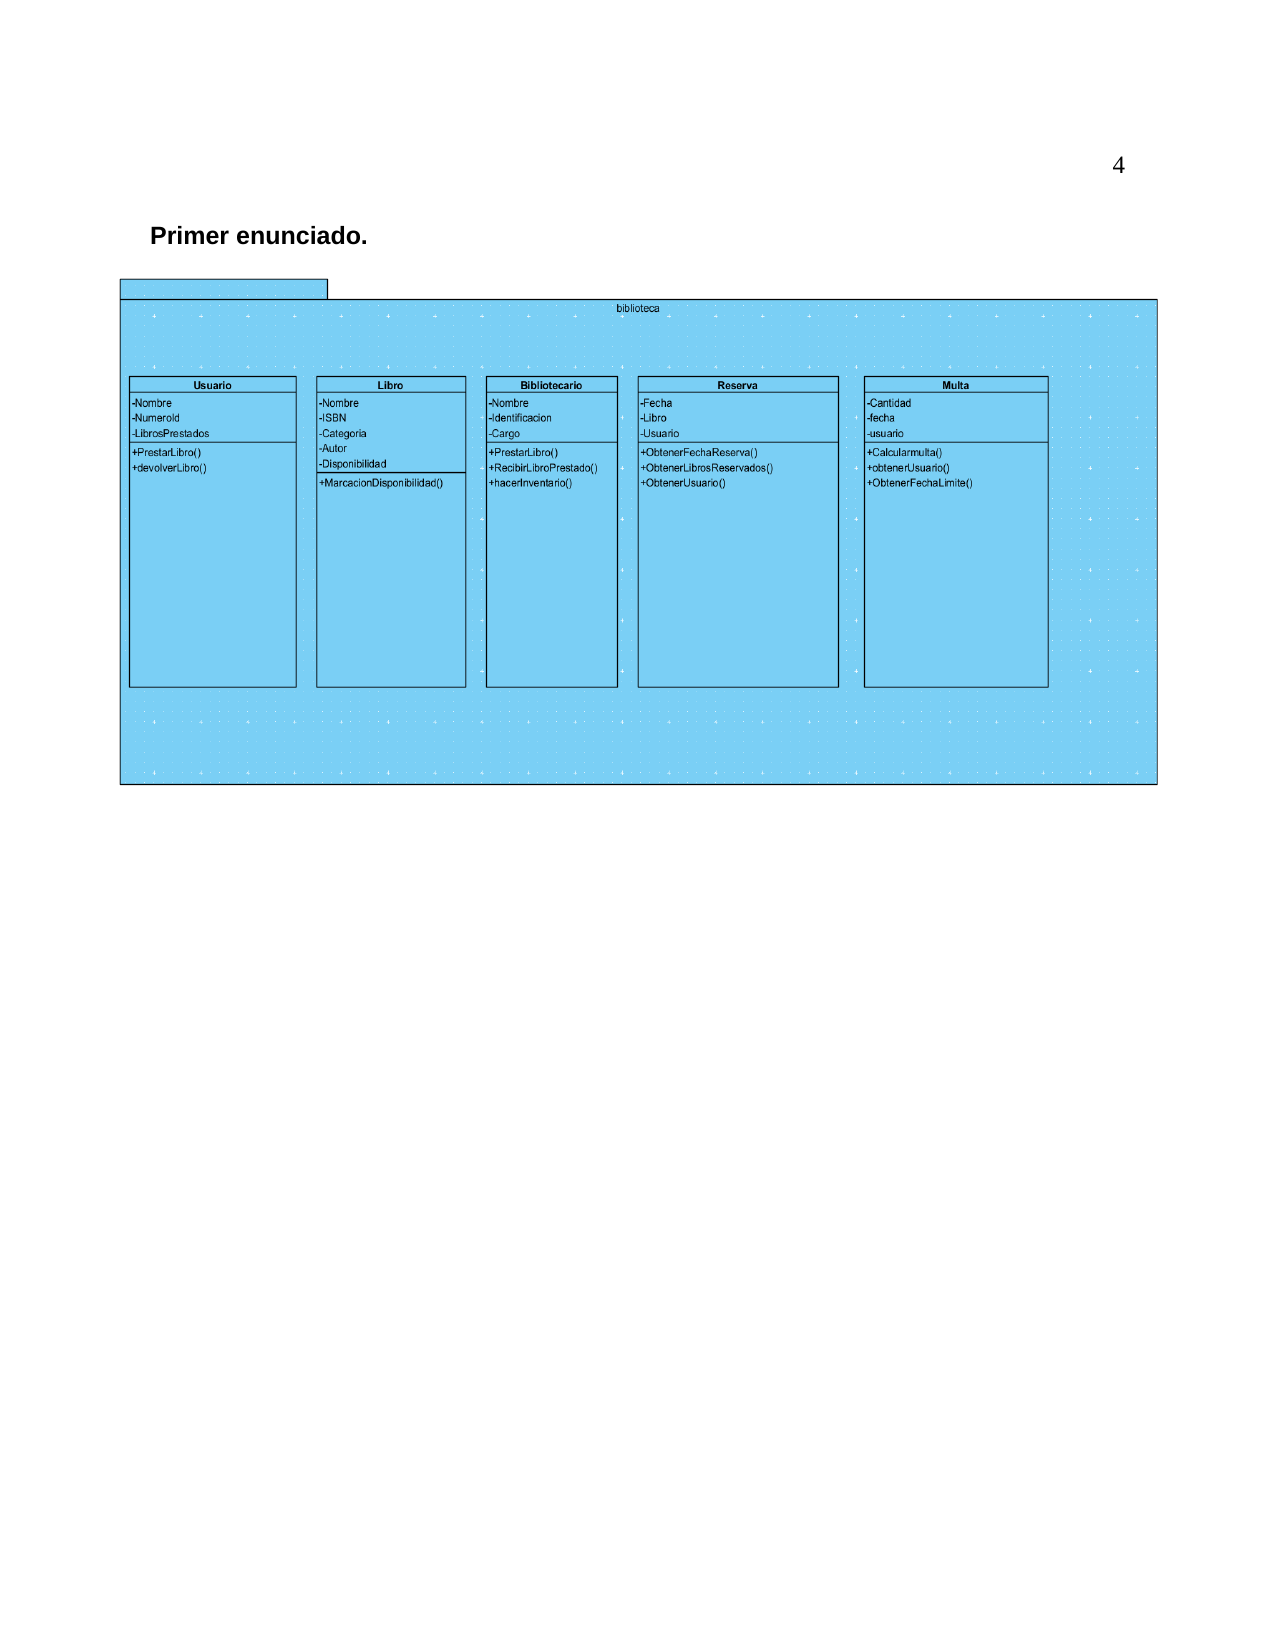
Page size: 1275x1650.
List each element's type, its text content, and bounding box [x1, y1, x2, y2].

picture [109, 267, 1166, 794]
subtitle Primer enunciado. [150, 221, 1125, 249]
